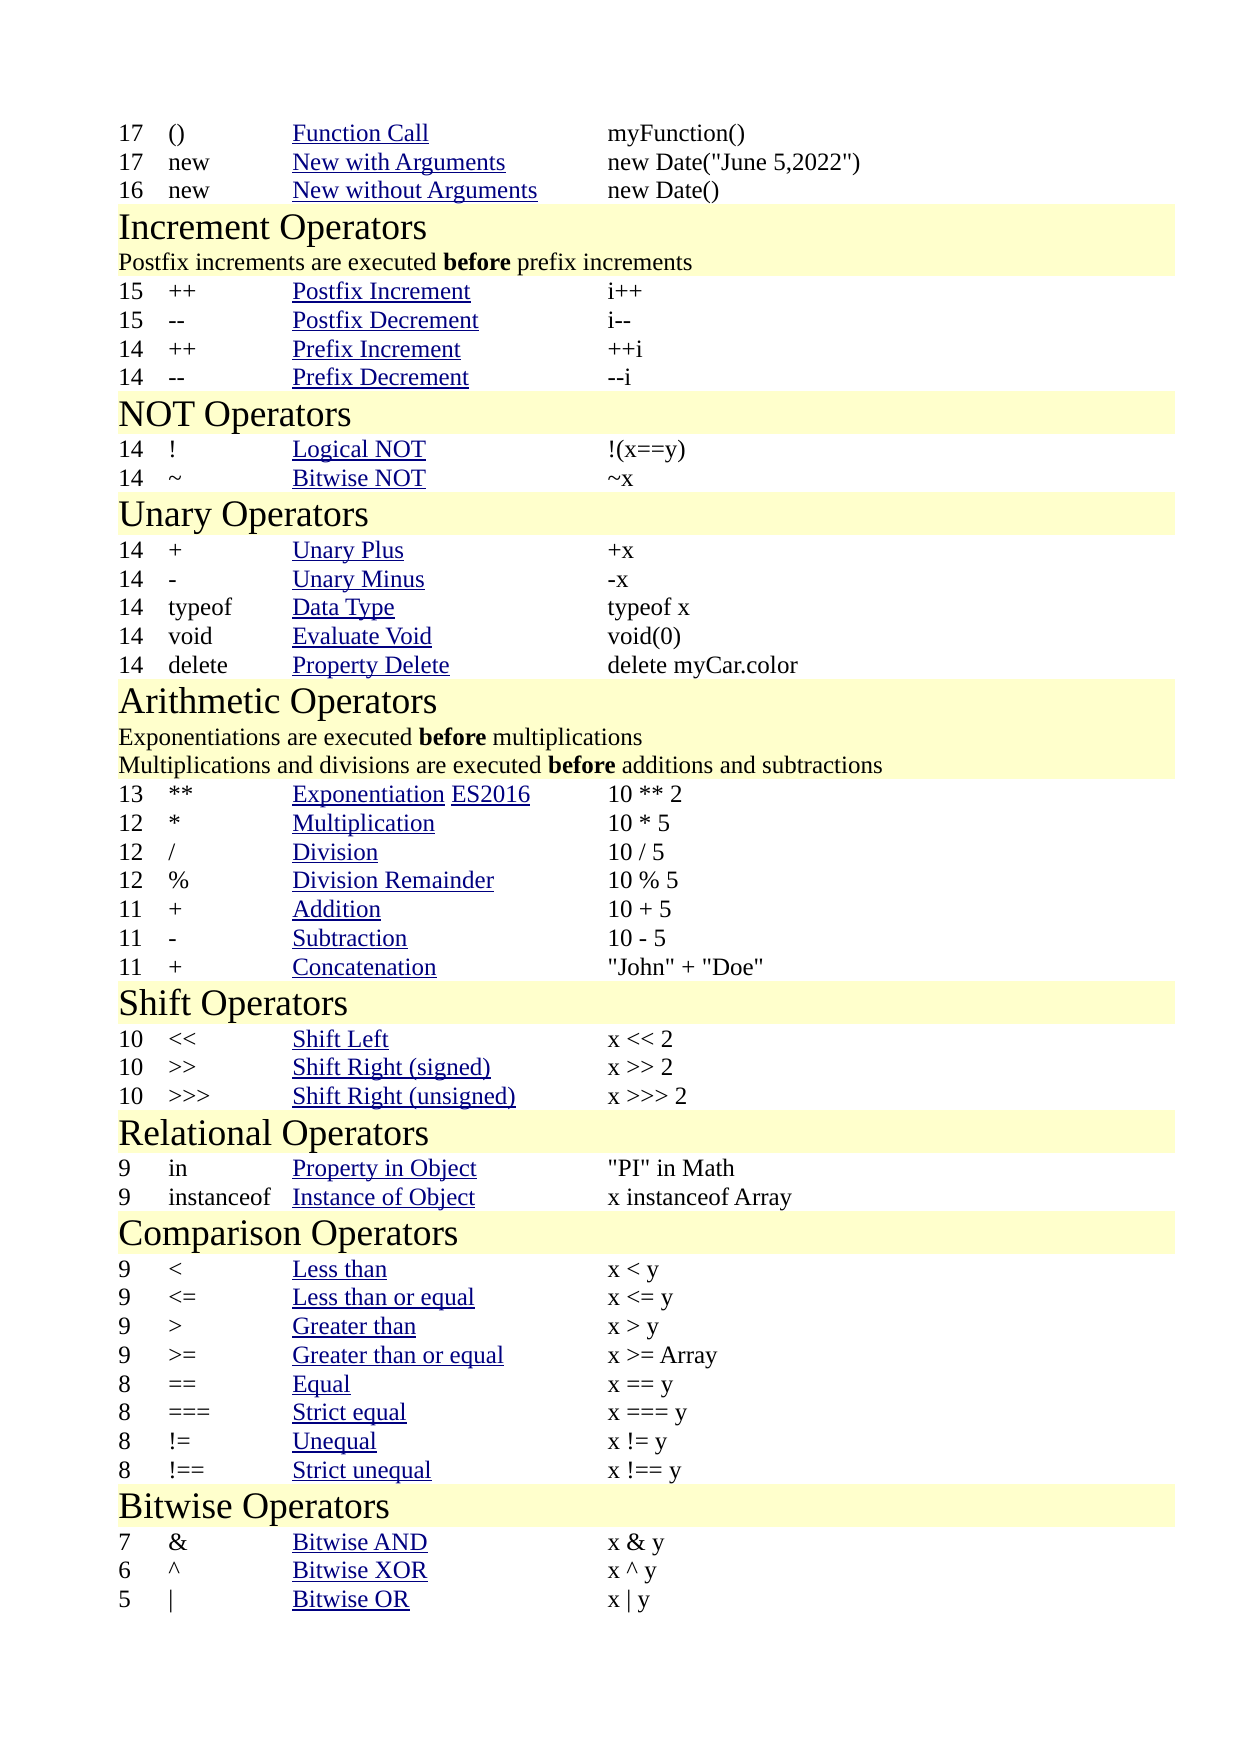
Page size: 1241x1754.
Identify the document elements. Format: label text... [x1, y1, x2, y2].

table_cell 12 [118, 808, 168, 837]
table_cell Arithmetic Operators Exponentiations are executed before multiplications Multiplications and divisions are executed before additions and subtractions [118, 679, 1175, 779]
table_cell 15 [118, 305, 168, 334]
table_cell Prefix Decrement [292, 363, 607, 391]
table_cell i++ [608, 276, 1175, 305]
table_cell 8 [118, 1369, 168, 1397]
table_cell Evaluate Void [292, 621, 607, 650]
table_cell Division [292, 837, 607, 866]
table_cell -x [608, 564, 1175, 592]
table_cell Prefix Increment [292, 334, 607, 362]
table_cell !(x==y) [608, 434, 1175, 463]
table_cell != [168, 1426, 292, 1455]
table_cell 14 [118, 334, 168, 362]
table_cell Addition [292, 894, 607, 923]
table_cell Bitwise AND [292, 1527, 607, 1556]
table_cell < [168, 1254, 292, 1282]
table_cell !== [168, 1455, 292, 1484]
table_cell 14 [118, 564, 168, 592]
table_cell 15 [118, 276, 168, 305]
table_cell <= [168, 1283, 292, 1311]
table_cell 16 [118, 176, 168, 204]
table_cell Function Call [292, 118, 607, 147]
table_cell - [168, 923, 292, 952]
table_cell 9 [118, 1182, 168, 1211]
table_cell x > y [608, 1311, 1175, 1340]
table_cell Concatenation [292, 952, 607, 981]
table_cell delete myCar.color [608, 650, 1175, 679]
table_cell 10 - 5 [608, 923, 1175, 952]
table_cell Equal [292, 1369, 607, 1397]
table_cell 10 * 5 [608, 808, 1175, 837]
table_cell --i [608, 363, 1175, 391]
table_cell x & y [608, 1527, 1175, 1556]
table_cell * [168, 808, 292, 837]
table_cell Postfix Decrement [292, 305, 607, 334]
table_cell Data Type [292, 593, 607, 621]
table_cell Property in Object [292, 1153, 607, 1182]
table_cell new [168, 147, 292, 176]
table_cell 10 + 5 [608, 894, 1175, 923]
table_cell % [168, 866, 292, 894]
table_cell 7 [118, 1527, 168, 1556]
table_cell Postfix Increment [292, 276, 607, 305]
table_cell / [168, 837, 292, 866]
table_cell in [168, 1153, 292, 1182]
table_cell Multiplication [292, 808, 607, 837]
table_cell >= [168, 1340, 292, 1369]
table_cell 10 / 5 [608, 837, 1175, 866]
table_cell Instance of Object [292, 1182, 607, 1211]
table_cell Comparison Operators [118, 1211, 1175, 1254]
table_cell ** [168, 779, 292, 808]
table_cell -- [168, 363, 292, 391]
table_cell -- [168, 305, 292, 334]
table_cell 14 [118, 363, 168, 391]
table_cell Less than [292, 1254, 607, 1282]
table_cell ^ [168, 1556, 292, 1584]
table_cell "John" + "Doe" [608, 952, 1175, 981]
table_cell Bitwise XOR [292, 1556, 607, 1584]
table_cell ~x [608, 463, 1175, 492]
table_cell Bitwise NOT [292, 463, 607, 492]
table_cell new Date() [608, 176, 1175, 204]
table_cell delete [168, 650, 292, 679]
table_cell 10 [118, 1081, 168, 1110]
table_cell i-- [608, 305, 1175, 334]
table_cell Bitwise OR [292, 1584, 607, 1613]
table_cell 10 ** 2 [608, 779, 1175, 808]
table_cell + [168, 894, 292, 923]
table_cell 9 [118, 1283, 168, 1311]
table_cell Unary Minus [292, 564, 607, 592]
table_cell 5 [118, 1584, 168, 1613]
table_cell | [168, 1584, 292, 1613]
table_cell x << 2 [608, 1024, 1175, 1052]
table_cell 9 [118, 1340, 168, 1369]
table_cell x != y [608, 1426, 1175, 1455]
table_cell + [168, 535, 292, 564]
table_cell void(0) [608, 621, 1175, 650]
table_cell new Date("June 5,2022") [608, 147, 1175, 176]
table_cell Increment Operators Postfix increments are executed before prefix increments [118, 204, 1175, 276]
table_cell x | y [608, 1584, 1175, 1613]
table_cell ! [168, 434, 292, 463]
table_cell 14 [118, 621, 168, 650]
table_cell 10 [118, 1024, 168, 1052]
table_cell x >> 2 [608, 1053, 1175, 1081]
table_cell 17 [118, 118, 168, 147]
table_cell Greater than or equal [292, 1340, 607, 1369]
table_cell New with Arguments [292, 147, 607, 176]
table_cell Division Remainder [292, 866, 607, 894]
table_cell 10 [118, 1053, 168, 1081]
table_cell Unequal [292, 1426, 607, 1455]
table_cell Less than or equal [292, 1283, 607, 1311]
table_cell 8 [118, 1398, 168, 1426]
table_cell 14 [118, 535, 168, 564]
table_cell 9 [118, 1153, 168, 1182]
table_cell ++ [168, 334, 292, 362]
table_cell & [168, 1527, 292, 1556]
table_cell Shift Right (signed) [292, 1053, 607, 1081]
table_cell Strict unequal [292, 1455, 607, 1484]
table_cell x < y [608, 1254, 1175, 1282]
table_cell Unary Operators [118, 492, 1175, 535]
table_cell 17 [118, 147, 168, 176]
table_cell x <= y [608, 1283, 1175, 1311]
table_cell 11 [118, 952, 168, 981]
table_cell Shift Right (unsigned) [292, 1081, 607, 1110]
table_cell Relational Operators [118, 1110, 1175, 1153]
table_cell Logical NOT [292, 434, 607, 463]
table_cell x >>> 2 [608, 1081, 1175, 1110]
table_cell ~ [168, 463, 292, 492]
table_cell void [168, 621, 292, 650]
table_cell == [168, 1369, 292, 1397]
table_cell x === y [608, 1398, 1175, 1426]
table_cell === [168, 1398, 292, 1426]
table_cell myFunction() [608, 118, 1175, 147]
table_cell Exponentiation ES2016 [292, 779, 607, 808]
table_cell Subtraction [292, 923, 607, 952]
table_cell NOT Operators [118, 391, 1175, 434]
table_cell typeof [168, 593, 292, 621]
table_cell Property Delete [292, 650, 607, 679]
table_cell 12 [118, 837, 168, 866]
table_cell Unary Plus [292, 535, 607, 564]
table_cell 14 [118, 593, 168, 621]
table_cell () [168, 118, 292, 147]
table_cell +x [608, 535, 1175, 564]
table_cell + [168, 952, 292, 981]
table_cell - [168, 564, 292, 592]
table_cell >>> [168, 1081, 292, 1110]
table_cell 14 [118, 650, 168, 679]
table_cell ++i [608, 334, 1175, 362]
table_cell 10 % 5 [608, 866, 1175, 894]
table_cell 12 [118, 866, 168, 894]
table_cell x == y [608, 1369, 1175, 1397]
table_cell << [168, 1024, 292, 1052]
table_cell 9 [118, 1311, 168, 1340]
table_cell > [168, 1311, 292, 1340]
table_cell ++ [168, 276, 292, 305]
table_cell New without Arguments [292, 176, 607, 204]
table_cell Shift Operators [118, 981, 1175, 1024]
table_cell 13 [118, 779, 168, 808]
table_cell x >= Array [608, 1340, 1175, 1369]
table_cell x ^ y [608, 1556, 1175, 1584]
table_cell Shift Left [292, 1024, 607, 1052]
table_cell >> [168, 1053, 292, 1081]
table_cell x !== y [608, 1455, 1175, 1484]
table_cell 8 [118, 1426, 168, 1455]
table_cell 11 [118, 923, 168, 952]
table_cell 14 [118, 434, 168, 463]
table_cell Greater than [292, 1311, 607, 1340]
table_cell "PI" in Math [608, 1153, 1175, 1182]
table_cell 9 [118, 1254, 168, 1282]
table_cell 11 [118, 894, 168, 923]
table_cell typeof x [608, 593, 1175, 621]
table_cell new [168, 176, 292, 204]
table_cell Bitwise Operators [118, 1484, 1175, 1527]
table_cell 8 [118, 1455, 168, 1484]
table_cell 6 [118, 1556, 168, 1584]
table_cell 14 [118, 463, 168, 492]
table_cell x instanceof Array [608, 1182, 1175, 1211]
table_cell Strict equal [292, 1398, 607, 1426]
table_cell instanceof [168, 1182, 292, 1211]
